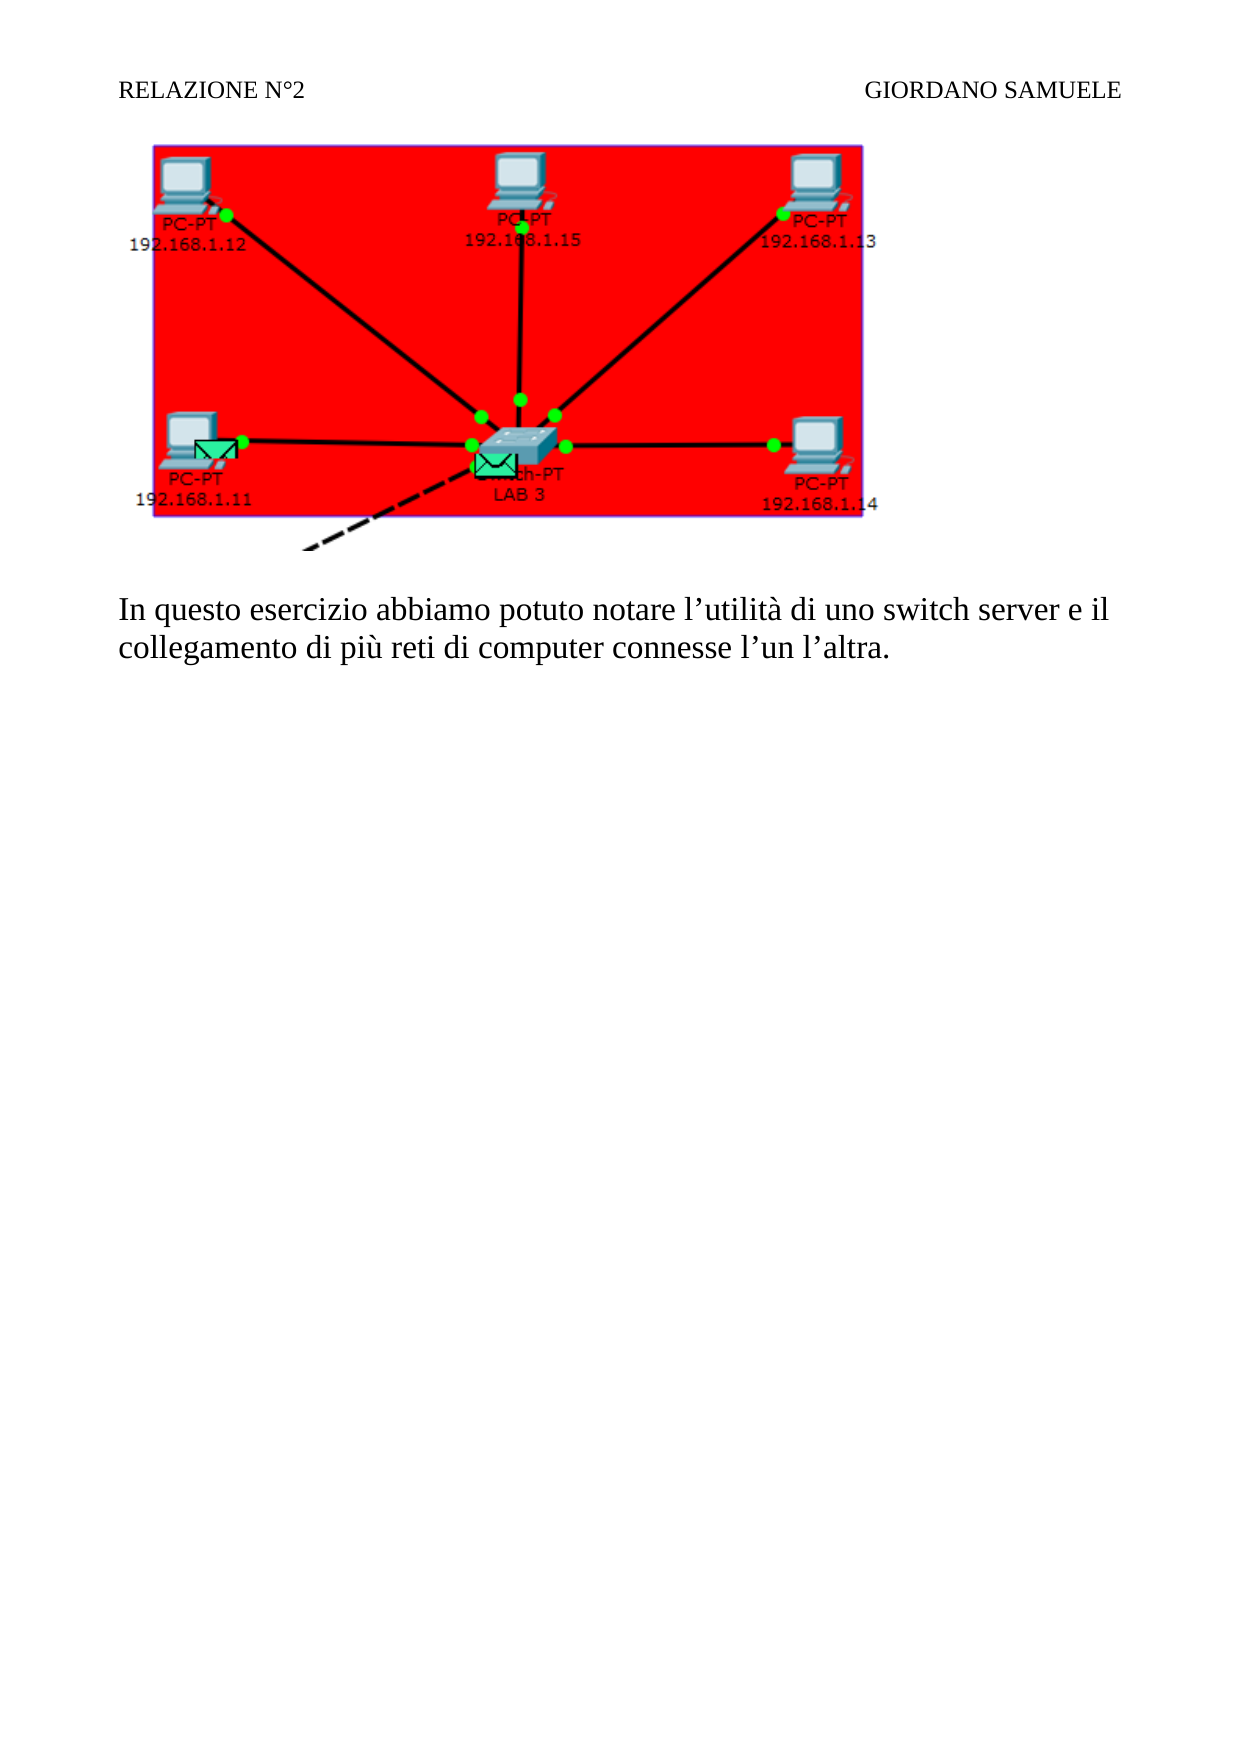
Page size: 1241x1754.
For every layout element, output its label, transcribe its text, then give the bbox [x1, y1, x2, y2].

text In questo esercizio abbiamo potuto notare l’utilità di uno switch server e il collegamento di più reti di computer connesse l’un l’altra. [118, 589, 1122, 666]
